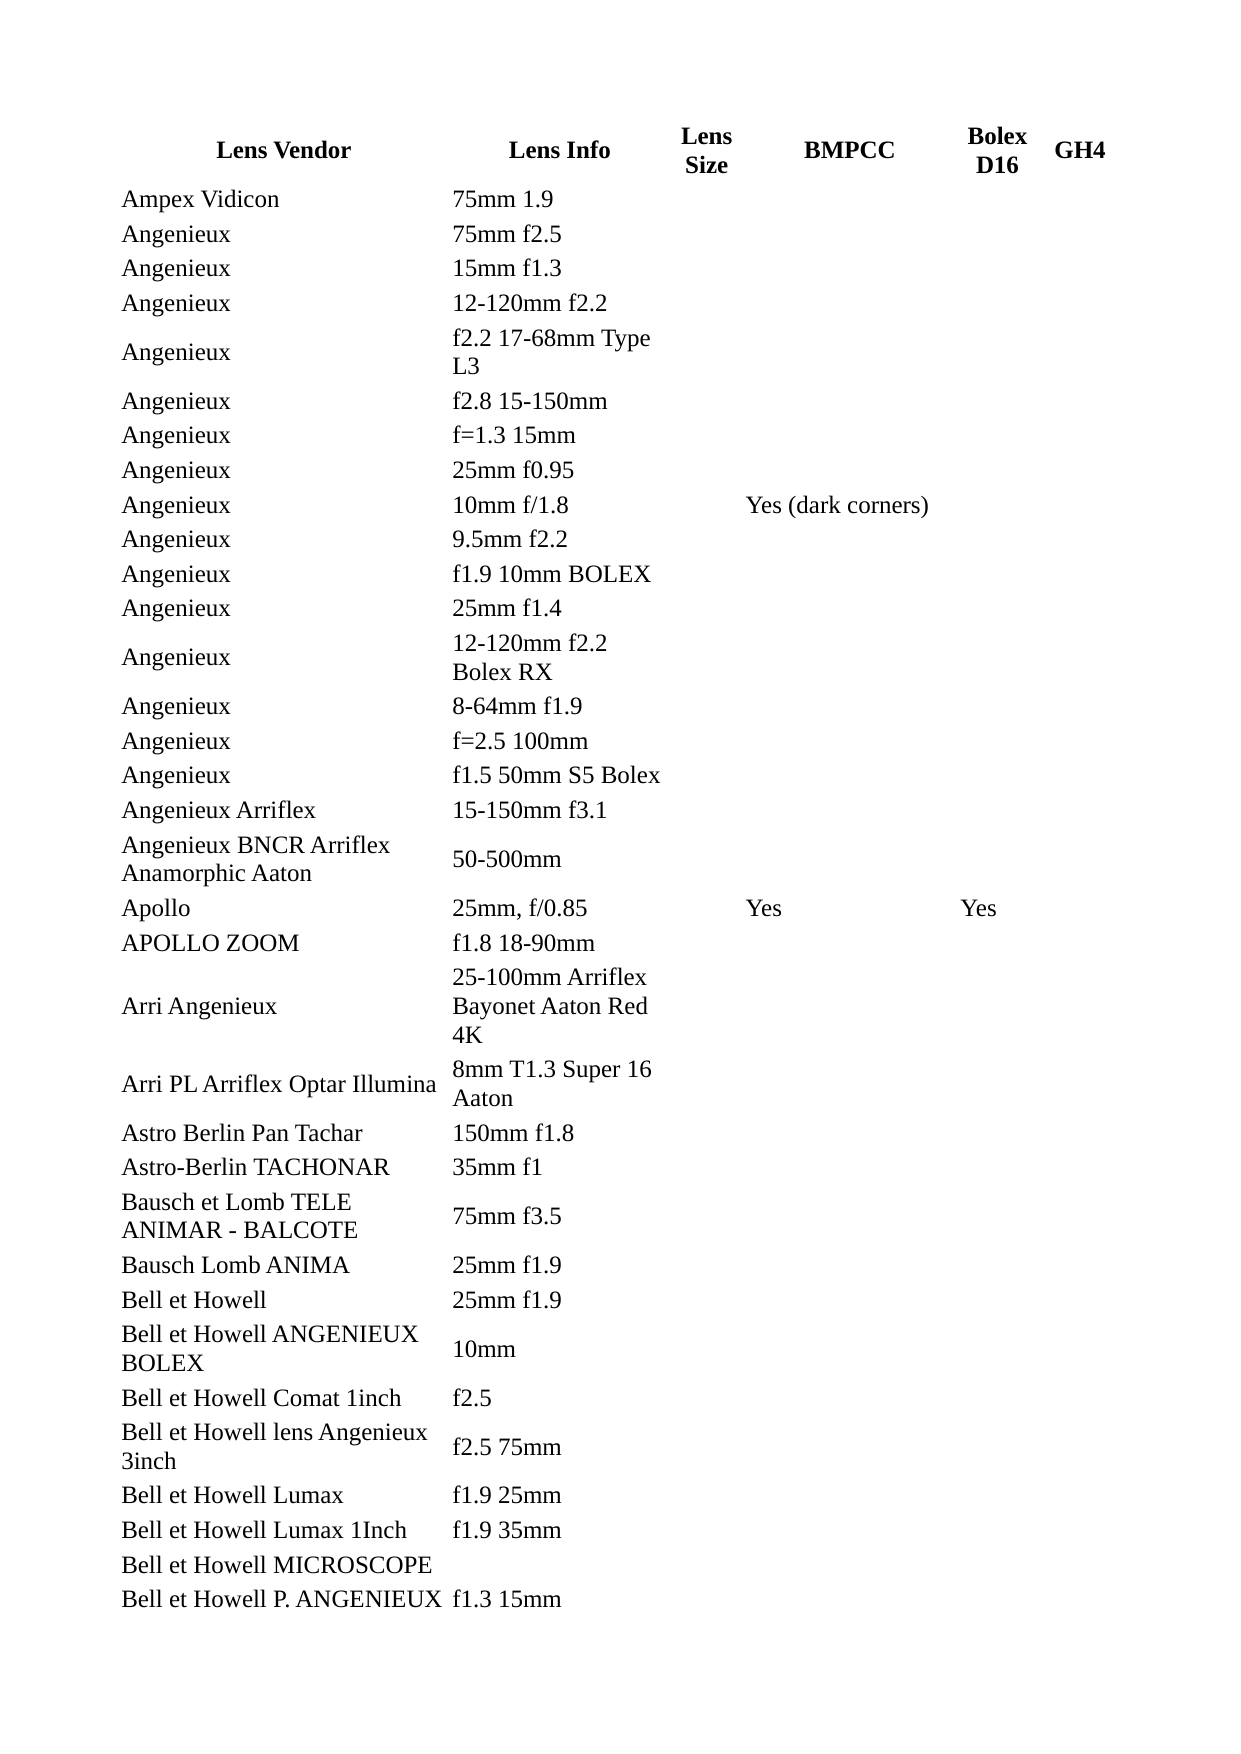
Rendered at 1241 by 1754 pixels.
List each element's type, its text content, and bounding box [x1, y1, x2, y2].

table_cell Bell et Howell Lumax 1Inch [118, 1512, 449, 1547]
table_cell 25mm f1.9 [449, 1247, 671, 1282]
table_cell [1038, 487, 1122, 521]
table_cell [957, 792, 1037, 827]
table_cell Angenieux [118, 452, 449, 487]
table_cell Ampex Vidicon [118, 181, 449, 216]
table_cell f=2.5 100mm [449, 723, 671, 758]
table_cell Angenieux [118, 418, 449, 452]
table_cell [1038, 1115, 1122, 1149]
table_cell [743, 383, 957, 418]
table_cell [671, 758, 742, 792]
table_cell [671, 723, 742, 758]
table_cell [743, 556, 957, 591]
table_cell [957, 1512, 1037, 1547]
table_cell [957, 959, 1037, 1051]
table_cell [957, 758, 1037, 792]
table_cell [671, 591, 742, 625]
table_cell [1038, 1512, 1122, 1547]
table_cell [671, 487, 742, 521]
table_cell 75mm f2.5 [449, 216, 671, 251]
table_cell 25mm f1.4 [449, 591, 671, 625]
table_cell f1.3 15mm [449, 1581, 671, 1616]
table_cell 8-64mm f1.9 [449, 689, 671, 723]
table_cell [743, 1414, 957, 1478]
table_cell [957, 383, 1037, 418]
table_cell [743, 1115, 957, 1149]
table_cell [957, 556, 1037, 591]
table_cell f2.5 75mm [449, 1414, 671, 1478]
table_cell [957, 925, 1037, 959]
table_cell [743, 418, 957, 452]
table_cell [671, 1316, 742, 1380]
table_cell [671, 216, 742, 251]
table_cell Bell et Howell Lumax [118, 1478, 449, 1512]
table_cell [1038, 925, 1122, 959]
table_cell 15-150mm f3.1 [449, 792, 671, 827]
table_cell [1038, 827, 1122, 890]
table_cell 9.5mm f2.2 [449, 521, 671, 556]
table_cell 15mm f1.3 [449, 251, 671, 285]
table_cell [743, 181, 957, 216]
table_cell [671, 1282, 742, 1316]
table_cell [1038, 625, 1122, 688]
table_cell [1038, 452, 1122, 487]
table_cell [957, 1414, 1037, 1478]
table_cell [1038, 758, 1122, 792]
table_cell Bell et Howell ANGENIEUX BOLEX [118, 1316, 449, 1380]
table_cell Bell et Howell MICROSCOPE [118, 1547, 449, 1581]
table_cell Astro Berlin Pan Tachar [118, 1115, 449, 1149]
table_cell [671, 925, 742, 959]
table_cell Angenieux [118, 591, 449, 625]
table_cell 10mm f/1.8 [449, 487, 671, 521]
table_cell Angenieux [118, 320, 449, 383]
table_cell [743, 1247, 957, 1282]
table_cell [743, 758, 957, 792]
table_cell [957, 1282, 1037, 1316]
table_cell [671, 452, 742, 487]
table_header GH4 [1038, 118, 1122, 181]
table_cell Angenieux [118, 251, 449, 285]
table_cell [1038, 1282, 1122, 1316]
table_header Lens Info [449, 118, 671, 181]
table_cell Angenieux [118, 758, 449, 792]
table_header Lens Vendor [118, 118, 449, 181]
table_cell [743, 723, 957, 758]
table_cell [743, 925, 957, 959]
table_cell Angenieux [118, 689, 449, 723]
table_cell [743, 521, 957, 556]
table_cell [671, 625, 742, 688]
table_cell [1038, 1547, 1122, 1581]
table_cell [1038, 959, 1122, 1051]
table_cell [743, 320, 957, 383]
table_cell [1038, 792, 1122, 827]
table_cell Yes [743, 890, 957, 925]
table_cell [671, 383, 742, 418]
table_cell [957, 1478, 1037, 1512]
table_cell [671, 1115, 742, 1149]
table_cell [671, 1149, 742, 1184]
table_cell 75mm f3.5 [449, 1184, 671, 1247]
table_cell [1038, 521, 1122, 556]
table_cell [957, 418, 1037, 452]
table_cell [743, 1316, 957, 1380]
table_cell [957, 625, 1037, 688]
table_cell Apollo [118, 890, 449, 925]
table_cell [1038, 181, 1122, 216]
table_cell [957, 1380, 1037, 1414]
table_cell 8mm T1.3 Super 16 Aaton [449, 1051, 671, 1115]
table_cell 75mm 1.9 [449, 181, 671, 216]
table_cell [957, 1149, 1037, 1184]
table_cell [957, 1051, 1037, 1115]
table_cell [1038, 1316, 1122, 1380]
table_cell [743, 285, 957, 320]
table_cell [743, 1380, 957, 1414]
table_cell Angenieux BNCR Arriflex Anamorphic Aaton [118, 827, 449, 890]
table_cell Angenieux [118, 625, 449, 688]
table_cell [1038, 1051, 1122, 1115]
table_cell 25mm, f/0.85 [449, 890, 671, 925]
table_cell [1038, 1414, 1122, 1478]
table_cell [671, 556, 742, 591]
table_cell Bausch et Lomb TELE ANIMAR - BALCOTE [118, 1184, 449, 1247]
table_cell Bausch Lomb ANIMA [118, 1247, 449, 1282]
table_cell Bell et Howell P. ANGENIEUX [118, 1581, 449, 1616]
table_cell [671, 890, 742, 925]
table_cell [957, 1115, 1037, 1149]
table_cell [957, 591, 1037, 625]
table_cell [957, 452, 1037, 487]
table_cell [743, 792, 957, 827]
table_cell [1038, 1149, 1122, 1184]
table_cell f1.9 25mm [449, 1478, 671, 1512]
table_cell [957, 827, 1037, 890]
table_cell [957, 1247, 1037, 1282]
table_cell [1038, 890, 1122, 925]
table_cell Yes (dark corners) [743, 487, 957, 521]
table_header BMPCC [743, 118, 957, 181]
table_cell [957, 723, 1037, 758]
table_cell [957, 689, 1037, 723]
table_cell [957, 285, 1037, 320]
table_header Lens Size [671, 118, 742, 181]
table_cell Angenieux [118, 383, 449, 418]
table_cell f1.9 10mm BOLEX [449, 556, 671, 591]
table_cell Bell et Howell Comat 1inch [118, 1380, 449, 1414]
table_cell Angenieux [118, 556, 449, 591]
table_cell [743, 689, 957, 723]
table_cell [671, 1512, 742, 1547]
table_cell Angenieux [118, 216, 449, 251]
table_cell [671, 251, 742, 285]
table_cell [957, 487, 1037, 521]
table_cell f1.5 50mm S5 Bolex [449, 758, 671, 792]
table_cell 50-500mm [449, 827, 671, 890]
table_cell [1038, 723, 1122, 758]
table_cell [1038, 251, 1122, 285]
table_cell Astro-Berlin TACHONAR [118, 1149, 449, 1184]
table_header Bolex D16 [957, 118, 1037, 181]
table_cell Yes [957, 890, 1037, 925]
table_cell f1.9 35mm [449, 1512, 671, 1547]
table_cell [1038, 216, 1122, 251]
table_cell [957, 216, 1037, 251]
table_cell [671, 1547, 742, 1581]
table_cell Bell et Howell [118, 1282, 449, 1316]
table_cell [957, 521, 1037, 556]
table_cell 35mm f1 [449, 1149, 671, 1184]
table_cell 150mm f1.8 [449, 1115, 671, 1149]
table_cell [743, 1282, 957, 1316]
table_cell [1038, 418, 1122, 452]
table_cell [743, 959, 957, 1051]
table_cell f2.5 [449, 1380, 671, 1414]
table_cell [1038, 1380, 1122, 1414]
table_cell [671, 827, 742, 890]
table_cell Arri Angenieux [118, 959, 449, 1051]
table_cell [743, 1512, 957, 1547]
table_cell [743, 625, 957, 688]
table_cell 12-120mm f2.2 Bolex RX [449, 625, 671, 688]
table_cell [671, 1478, 742, 1512]
table_cell [743, 591, 957, 625]
table_cell Angenieux [118, 521, 449, 556]
table_cell 12-120mm f2.2 [449, 285, 671, 320]
table_cell [671, 1051, 742, 1115]
table_cell [1038, 320, 1122, 383]
table_cell [671, 959, 742, 1051]
table_cell Bell et Howell lens Angenieux 3inch [118, 1414, 449, 1478]
table_cell [1038, 383, 1122, 418]
table_cell [671, 1581, 742, 1616]
table_cell [671, 181, 742, 216]
table_cell [743, 1149, 957, 1184]
table_cell f2.2 17-68mm Type L3 [449, 320, 671, 383]
table_cell [1038, 556, 1122, 591]
table_cell [1038, 1478, 1122, 1512]
table_cell Arri PL Arriflex Optar Illumina [118, 1051, 449, 1115]
table_cell [671, 792, 742, 827]
table_cell [743, 1478, 957, 1512]
table_cell f1.8 18-90mm [449, 925, 671, 959]
table_cell [671, 320, 742, 383]
table_cell Angenieux Arriflex [118, 792, 449, 827]
table_cell [743, 216, 957, 251]
table_cell [671, 1184, 742, 1247]
table_cell APOLLO ZOOM [118, 925, 449, 959]
table_cell Angenieux [118, 723, 449, 758]
table_cell [671, 521, 742, 556]
table_cell [957, 1547, 1037, 1581]
table_cell 25mm f1.9 [449, 1282, 671, 1316]
table_cell Angenieux [118, 487, 449, 521]
table_cell [743, 1184, 957, 1247]
table_cell [957, 1316, 1037, 1380]
table_cell [1038, 689, 1122, 723]
table_cell [449, 1547, 671, 1581]
table_cell [743, 251, 957, 285]
table_cell [1038, 591, 1122, 625]
table_cell [743, 827, 957, 890]
table_cell [671, 1414, 742, 1478]
table_cell [1038, 1247, 1122, 1282]
table_cell [1038, 1184, 1122, 1247]
table_cell Angenieux [118, 285, 449, 320]
table_cell [743, 452, 957, 487]
table_cell [743, 1547, 957, 1581]
table_cell [743, 1051, 957, 1115]
table_cell 25mm f0.95 [449, 452, 671, 487]
table_cell f=1.3 15mm [449, 418, 671, 452]
table_cell [957, 1581, 1037, 1616]
table_cell f2.8 15-150mm [449, 383, 671, 418]
table_cell [671, 418, 742, 452]
table_cell [957, 251, 1037, 285]
table_cell [957, 181, 1037, 216]
table_cell [671, 1380, 742, 1414]
table_cell [671, 689, 742, 723]
table_cell 10mm [449, 1316, 671, 1380]
table_cell [671, 1247, 742, 1282]
table_cell [1038, 1581, 1122, 1616]
table_cell [743, 1581, 957, 1616]
table_cell [671, 285, 742, 320]
table_cell 25-100mm Arriflex Bayonet Aaton Red 4K [449, 959, 671, 1051]
table_cell [1038, 285, 1122, 320]
table_cell [957, 320, 1037, 383]
table_cell [957, 1184, 1037, 1247]
